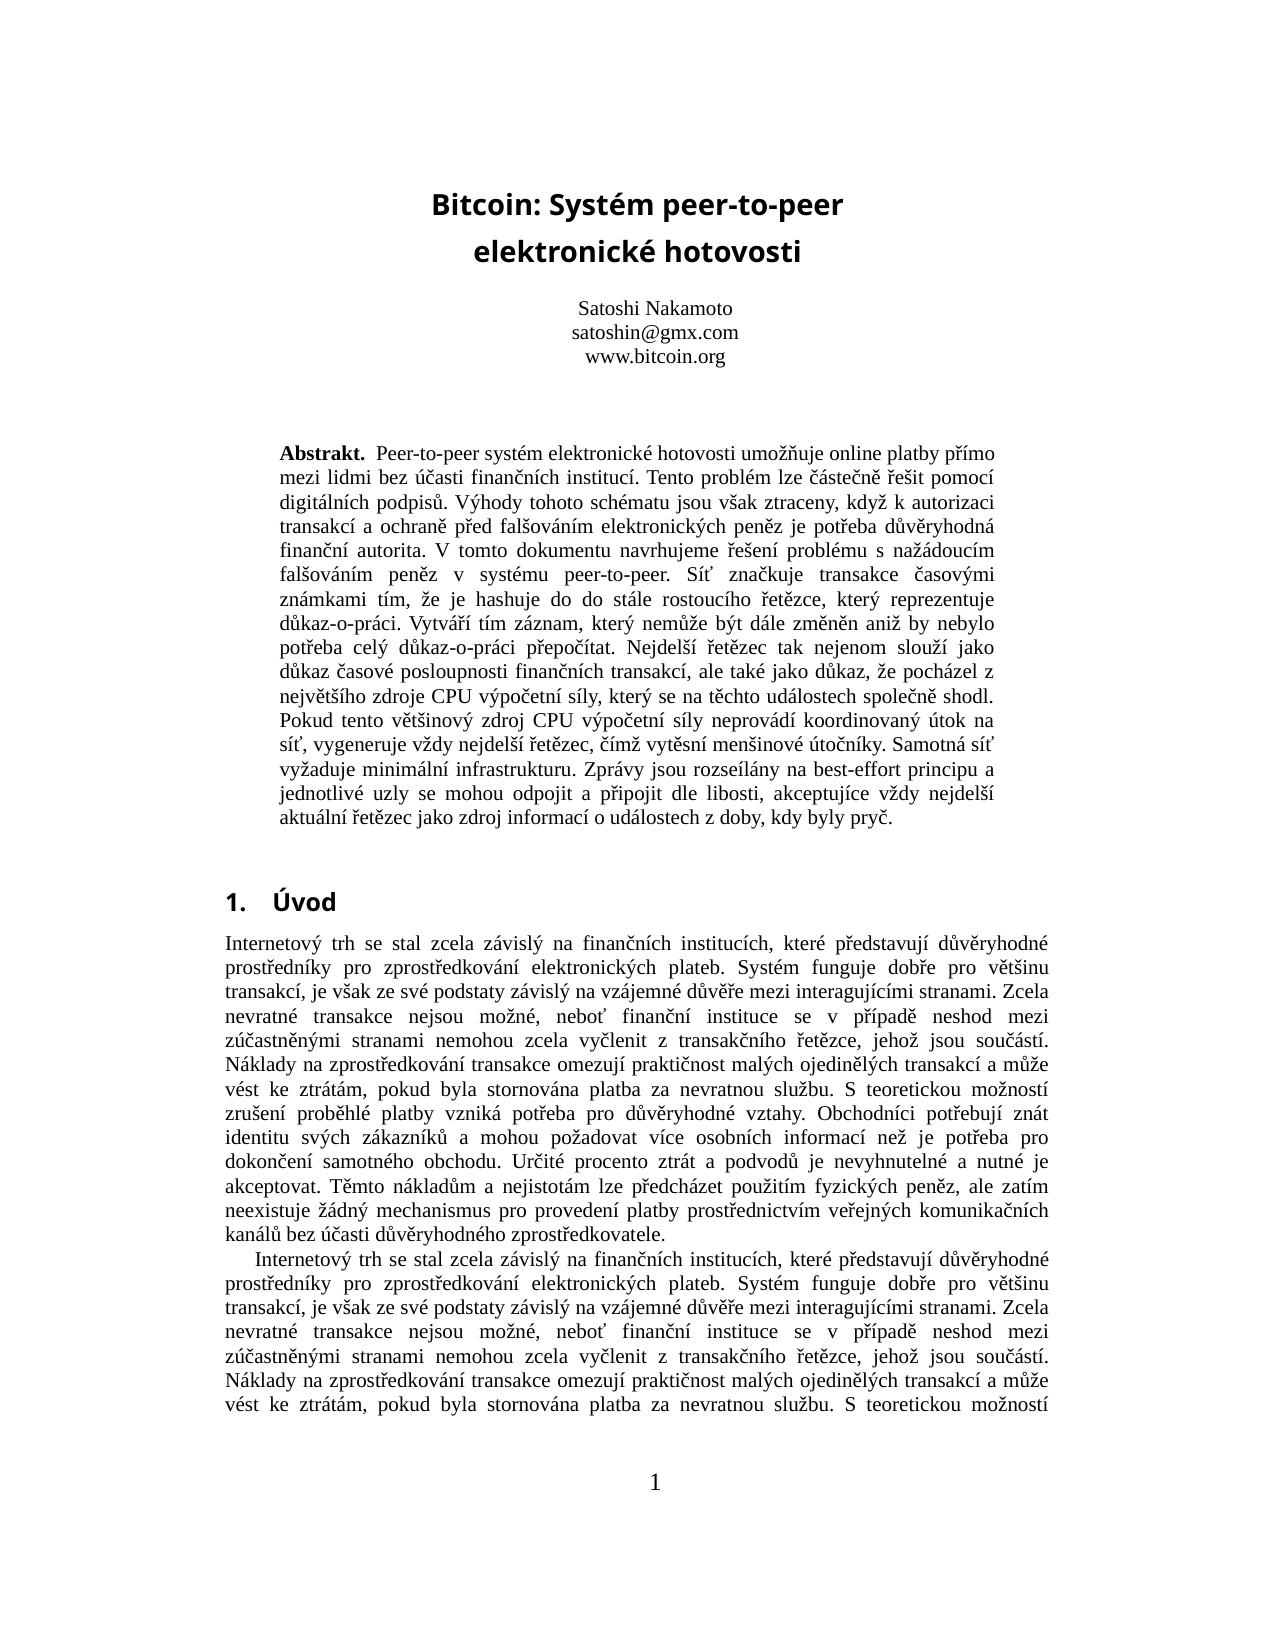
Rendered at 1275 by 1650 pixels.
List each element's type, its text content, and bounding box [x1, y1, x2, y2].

text Internetový trh se stal zcela závislý na finančních institucích, které představují důvěryhodné prostředníky pro zprostředkování elektronických plateb. Systém funguje dobře pro většinu transakcí, je však ze své podstaty závislý na vzájemné důvěře mezi interagujícími stranami. Zcela nevratné transakce nejsou možné, neboť finanční instituce se v případě neshod mezi zúčastněnými stranami nemohou zcela vyčlenit z transakčního řetězce, jehož jsou součástí. Náklady na zprostředkování transakce omezují praktičnost malých ojedinělých transakcí a může vést ke ztrátám, pokud byla stornována platba za nevratnou službu. S teoretickou možností [225, 1246, 1050, 1416]
subtitle Bitcoin: Systém peer-to-peer [225, 184, 1050, 224]
text satoshin@gmx.com [260, 319, 1050, 344]
subtitle elektronické hotovosti [225, 231, 1050, 271]
subtitle 1. Úvod [225, 885, 1050, 919]
text Satoshi Nakamoto [260, 295, 1050, 319]
text www.bitcoin.org [260, 344, 1050, 368]
text Abstrakt. Peer-to-peer systém elektronické hotovosti umožňuje online platby přímo mezi lidmi bez účasti finančních institucí. Tento problém lze částečně řešit pomocí digitálních podpisů. Výhody tohoto schématu jsou však ztraceny, když k autorizaci transakcí a ochraně před falšováním elektronických peněz je potřeba důvěryhodná finanční autorita. V tomto dokumentu navrhujeme řešení problému s nažádoucím falšováním peněz v systému peer-to-peer. Síť značkuje transakce časovými známkami tím, že je hashuje do do stále rostoucího řetězce, který reprezentuje důkaz-o-práci. Vytváří tím záznam, který nemůže být dále změněn aniž by nebylo potřeba celý důkaz-o-práci přepočítat. Nejdelší řetězec tak nejenom slouží jako důkaz časové posloupnosti finančních transakcí, ale také jako důkaz, že pocházel z největšího zdroje CPU výpočetní síly, který se na těchto událostech společně shodl. Pokud tento většinový zdroj CPU výpočetní síly neprovádí koordinovaný útok na síť, vygeneruje vždy nejdelší řetězec, čímž vytěsní menšinové útočníky. Samotná síť vyžaduje minimální infrastrukturu. Zprávy jsou rozseílány na best-effort principu a jednotlivé uzly se mohou odpojit a připojit dle libosti, akceptujíce vždy nejdelší aktuální řetězec jako zdroj informací o událostech z doby, kdy byly pryč. [279, 441, 996, 829]
text Internetový trh se stal zcela závislý na finančních institucích, které představují důvěryhodné prostředníky pro zprostředkování elektronických plateb. Systém funguje dobře pro většinu transakcí, je však ze své podstaty závislý na vzájemné důvěře mezi interagujícími stranami. Zcela nevratné transakce nejsou možné, neboť finanční instituce se v případě neshod mezi zúčastněnými stranami nemohou zcela vyčlenit z transakčního řetězce, jehož jsou součástí. Náklady na zprostředkování transakce omezují praktičnost malých ojedinělých transakcí a může vést ke ztrátám, pokud byla stornována platba za nevratnou službu. S teoretickou možností zrušení proběhlé platby vzniká potřeba pro důvěryhodné vztahy. Obchodníci potřebují znát identitu svých zákazníků a mohou požadovat více osobních informací než je potřeba pro dokončení samotného obchodu. Určité procento ztrát a podvodů je nevyhnutelné a nutné je akceptovat. Těmto nákladům a nejistotám lze předcházet použitím fyzických peněz, ale zatím neexistuje žádný mechanismus pro provedení platby prostřednictvím veřejných komunikačních kanálů bez účasti důvěryhodného zprostředkovatele. [225, 931, 1050, 1246]
